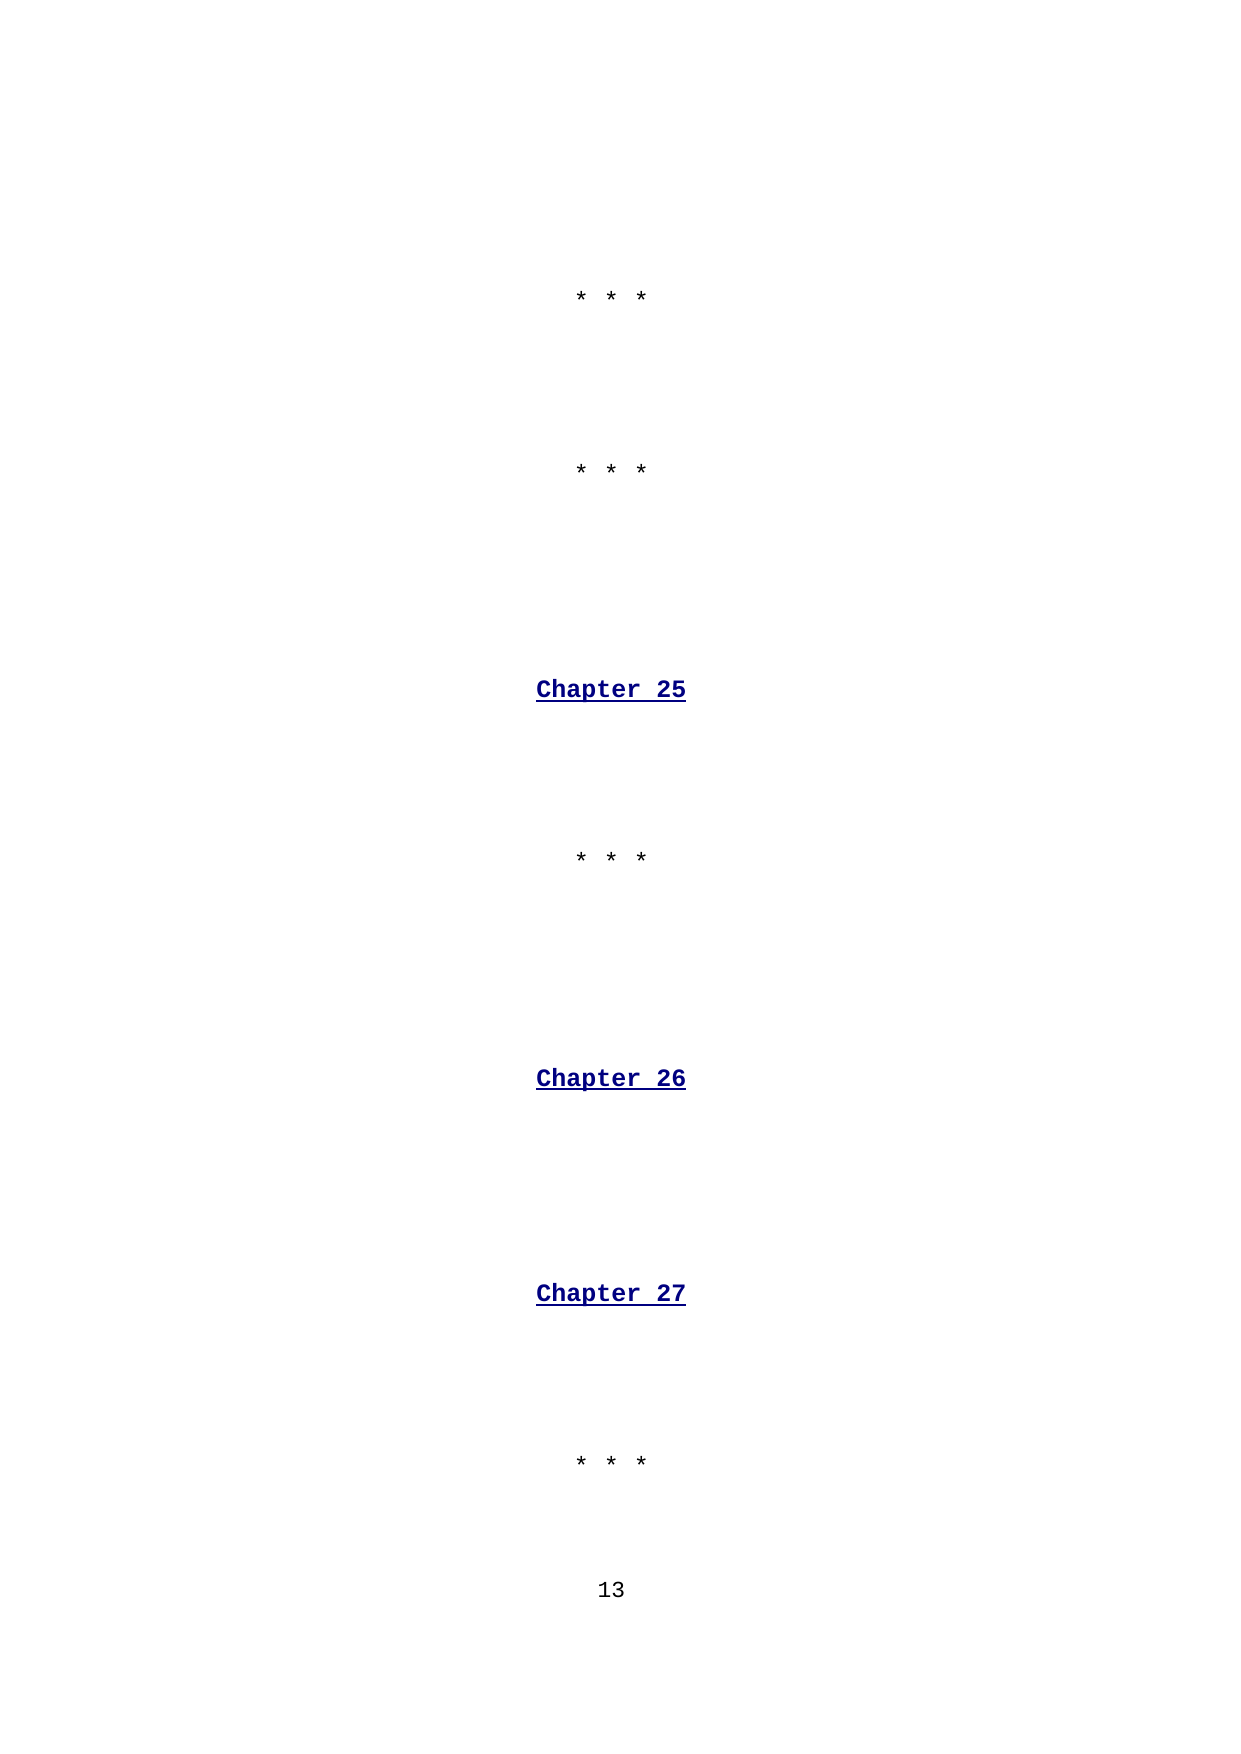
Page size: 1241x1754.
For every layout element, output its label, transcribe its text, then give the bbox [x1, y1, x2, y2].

subtitle Chapter 27 [159, 1267, 1063, 1310]
subtitle * * * [159, 836, 1063, 879]
subtitle * * * [159, 1439, 1063, 1483]
subtitle * * * [159, 448, 1063, 491]
subtitle Chapter 25 [159, 663, 1063, 706]
subtitle * * * [159, 275, 1063, 318]
subtitle Chapter 26 [159, 1051, 1063, 1094]
